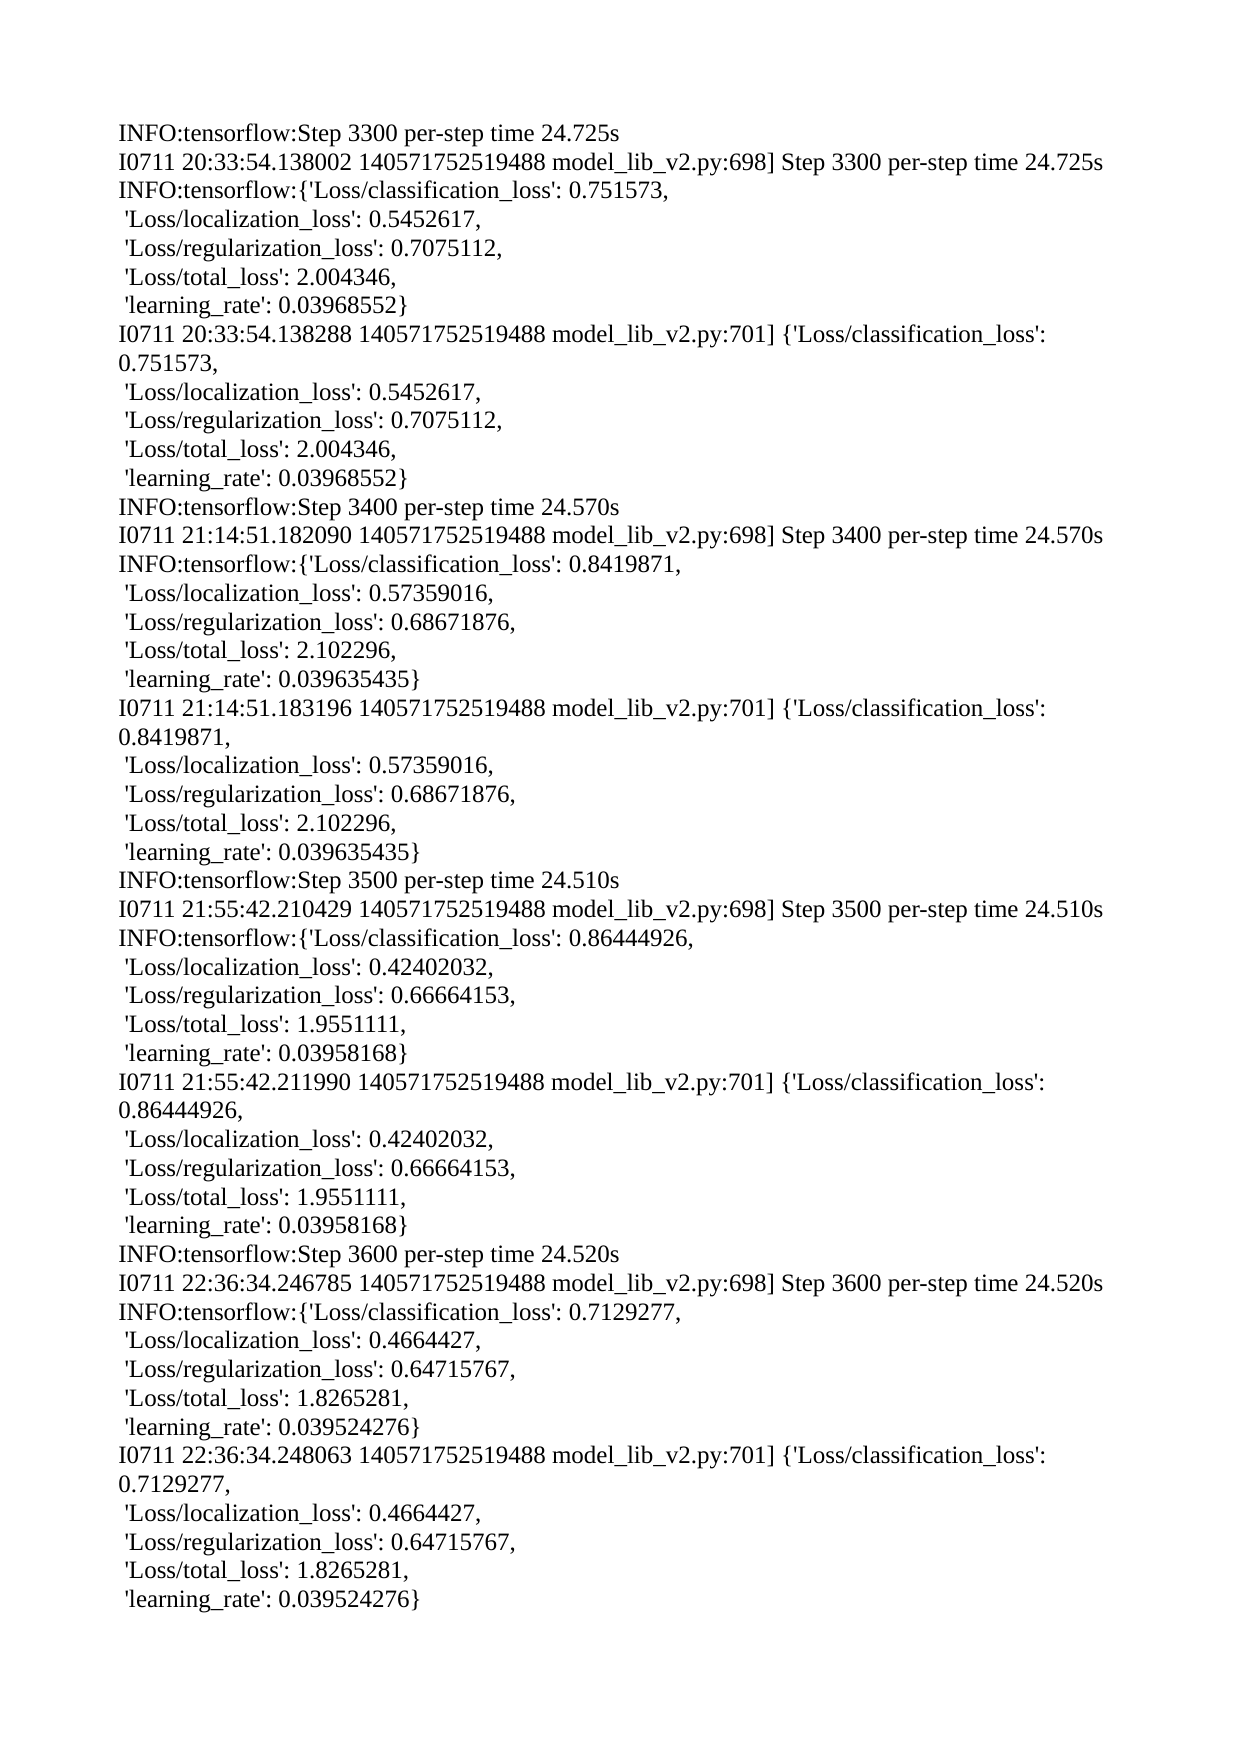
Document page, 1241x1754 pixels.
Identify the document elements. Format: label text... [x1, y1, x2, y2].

text 'Loss/localization_loss': 0.42402032, [118, 952, 1122, 981]
text 'Loss/total_loss': 1.9551111, [118, 1009, 1122, 1038]
text INFO:tensorflow:{'Loss/classification_loss': 0.751573, [118, 176, 1122, 204]
text 'learning_rate': 0.03968552} [118, 291, 1122, 319]
text 'Loss/total_loss': 1.9551111, [118, 1182, 1122, 1211]
text INFO:tensorflow:Step 3300 per-step time 24.725s [118, 118, 1122, 147]
text 'Loss/total_loss': 1.8265281, [118, 1383, 1122, 1412]
text 'learning_rate': 0.039524276} [118, 1412, 1122, 1441]
text INFO:tensorflow:Step 3500 per-step time 24.510s [118, 866, 1122, 894]
text I0711 21:14:51.183196 140571752519488 model_lib_v2.py:701] {'Loss/classification_loss': 0.8419871, [118, 693, 1122, 751]
text I0711 22:36:34.248063 140571752519488 model_lib_v2.py:701] {'Loss/classification_loss': 0.7129277, [118, 1441, 1122, 1498]
text 'Loss/total_loss': 1.8265281, [118, 1556, 1122, 1584]
text 'Loss/regularization_loss': 0.68671876, [118, 607, 1122, 636]
text 'learning_rate': 0.03958168} [118, 1038, 1122, 1067]
text 'Loss/regularization_loss': 0.66664153, [118, 981, 1122, 1009]
text I0711 21:14:51.182090 140571752519488 model_lib_v2.py:698] Step 3400 per-step time 24.570s [118, 521, 1122, 549]
text 'Loss/localization_loss': 0.4664427, [118, 1498, 1122, 1527]
text I0711 20:33:54.138288 140571752519488 model_lib_v2.py:701] {'Loss/classification_loss': 0.751573, [118, 319, 1122, 377]
text 'Loss/localization_loss': 0.42402032, [118, 1124, 1122, 1153]
text 'learning_rate': 0.039524276} [118, 1584, 1122, 1613]
text I0711 22:36:34.246785 140571752519488 model_lib_v2.py:698] Step 3600 per-step time 24.520s [118, 1268, 1122, 1297]
text INFO:tensorflow:{'Loss/classification_loss': 0.8419871, [118, 549, 1122, 578]
text 'Loss/regularization_loss': 0.64715767, [118, 1527, 1122, 1556]
text 'Loss/regularization_loss': 0.7075112, [118, 406, 1122, 434]
text INFO:tensorflow:{'Loss/classification_loss': 0.7129277, [118, 1297, 1122, 1326]
text INFO:tensorflow:{'Loss/classification_loss': 0.86444926, [118, 923, 1122, 952]
text 'Loss/regularization_loss': 0.64715767, [118, 1354, 1122, 1383]
text INFO:tensorflow:Step 3400 per-step time 24.570s [118, 492, 1122, 521]
text 'Loss/regularization_loss': 0.68671876, [118, 779, 1122, 808]
text 'learning_rate': 0.039635435} [118, 837, 1122, 866]
text 'Loss/localization_loss': 0.57359016, [118, 578, 1122, 607]
text 'Loss/localization_loss': 0.5452617, [118, 204, 1122, 233]
text 'learning_rate': 0.03958168} [118, 1211, 1122, 1239]
text 'Loss/localization_loss': 0.4664427, [118, 1326, 1122, 1354]
text 'Loss/regularization_loss': 0.66664153, [118, 1153, 1122, 1182]
text INFO:tensorflow:Step 3600 per-step time 24.520s [118, 1239, 1122, 1268]
text 'learning_rate': 0.03968552} [118, 463, 1122, 492]
text I0711 21:55:42.210429 140571752519488 model_lib_v2.py:698] Step 3500 per-step time 24.510s [118, 894, 1122, 923]
text 'Loss/total_loss': 2.102296, [118, 636, 1122, 664]
text 'Loss/total_loss': 2.102296, [118, 808, 1122, 837]
text 'Loss/regularization_loss': 0.7075112, [118, 233, 1122, 262]
text I0711 21:55:42.211990 140571752519488 model_lib_v2.py:701] {'Loss/classification_loss': 0.86444926, [118, 1067, 1122, 1124]
text 'Loss/localization_loss': 0.57359016, [118, 751, 1122, 779]
text I0711 20:33:54.138002 140571752519488 model_lib_v2.py:698] Step 3300 per-step time 24.725s [118, 147, 1122, 176]
text 'Loss/total_loss': 2.004346, [118, 434, 1122, 463]
text 'Loss/total_loss': 2.004346, [118, 262, 1122, 291]
text 'learning_rate': 0.039635435} [118, 664, 1122, 693]
text 'Loss/localization_loss': 0.5452617, [118, 377, 1122, 406]
